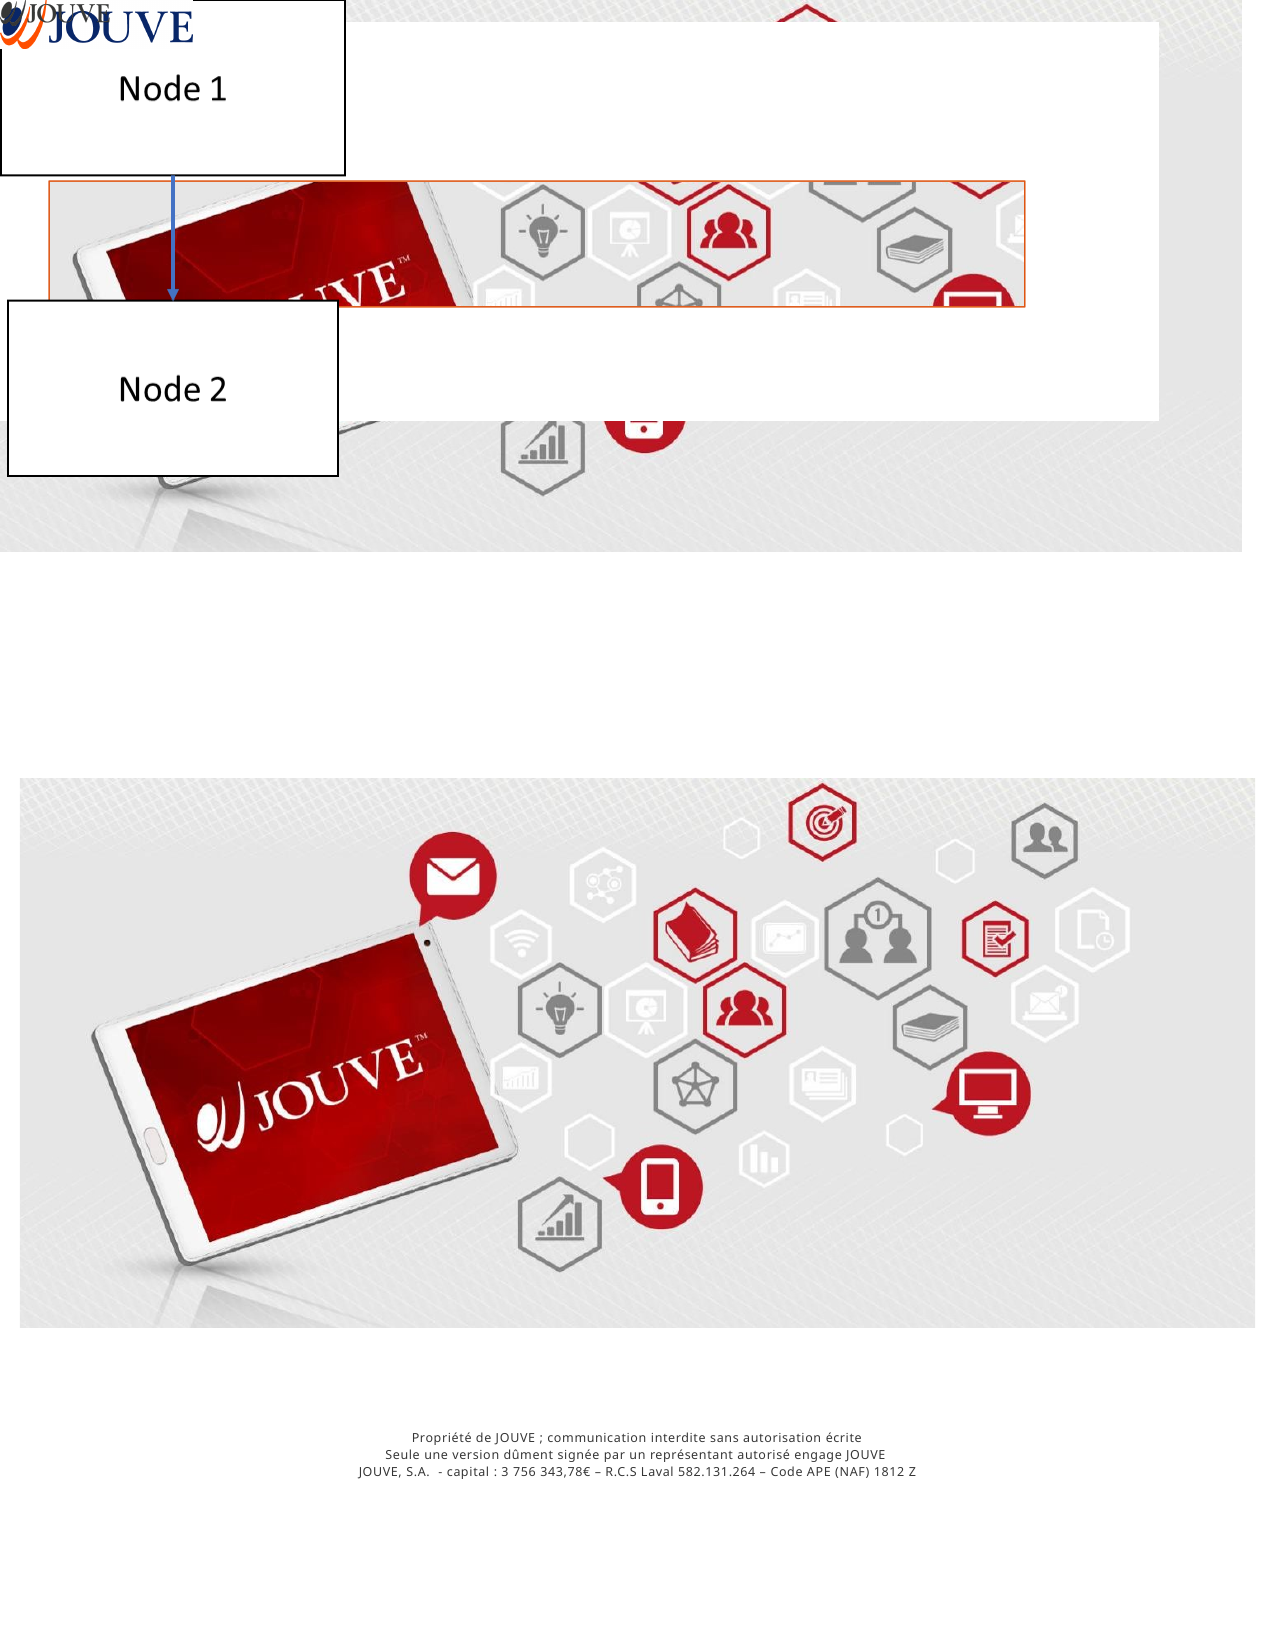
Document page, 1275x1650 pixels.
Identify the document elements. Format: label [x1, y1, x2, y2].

picture [19, 778, 1256, 1328]
picture [0, 0, 1242, 552]
